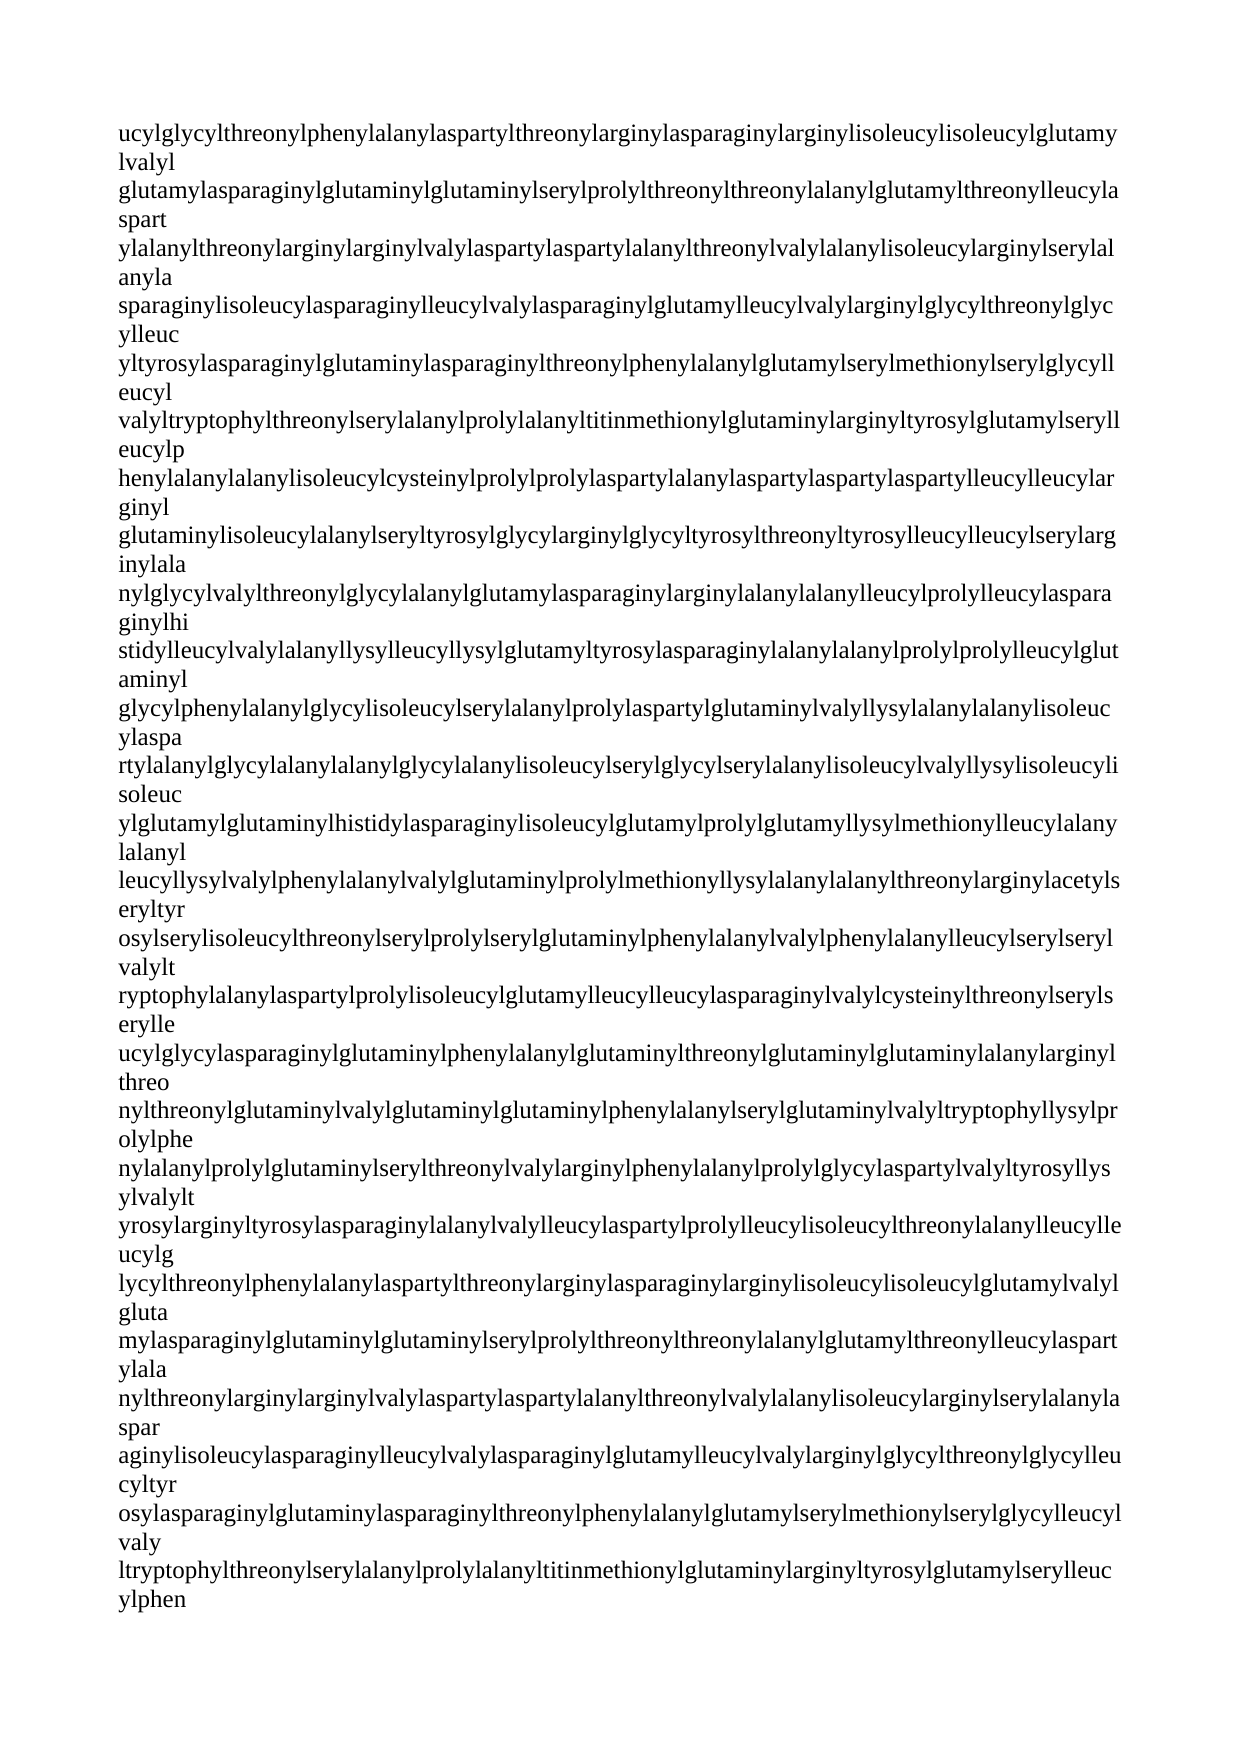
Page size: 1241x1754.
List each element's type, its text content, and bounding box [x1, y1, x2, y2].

text ucylglycylthreonylphenylalanylaspartylthreonylarginylasparaginylarginylisoleucylisoleucylglutamylvalyl glutamylasparaginylglutaminylglutaminylserylprolylthreonylthreonylalanylglutamylthreonylleucylaspart ylalanylthreonylarginylarginylvalylaspartylaspartylalanylthreonylvalylalanylisoleucylarginylserylalanyla sparaginylisoleucylasparaginylleucylvalylasparaginylglutamylleucylvalylarginylglycylthreonylglycylleuc yltyrosylasparaginylglutaminylasparaginylthreonylphenylalanylglutamylserylmethionylserylglycylleucyl valyltryptophylthreonylserylalanylprolylalanyltitinmethionylglutaminylarginyltyrosylglutamylserylleucylp henylalanylalanylisoleucylcysteinylprolylprolylaspartylalanylaspartylaspartylaspartylleucylleucylarginyl glutaminylisoleucylalanylseryltyrosylglycylarginylglycyltyrosylthreonyltyrosylleucylleucylserylarginylala nylglycylvalylthreonylglycylalanylglutamylasparaginylarginylalanylalanylleucylprolylleucylasparaginylhi stidylleucylvalylalanyllysylleucyllysylglutamyltyrosylasparaginylalanylalanylprolylprolylleucylglutaminyl glycylphenylalanylglycylisoleucylserylalanylprolylaspartylglutaminylvalyllysylalanylalanylisoleucylaspa rtylalanylglycylalanylalanylglycylalanylisoleucylserylglycylserylalanylisoleucylvalyllysylisoleucylisoleuc ylglutamylglutaminylhistidylasparaginylisoleucylglutamylprolylglutamyllysylmethionylleucylalanylalanyl leucyllysylvalylphenylalanylvalylglutaminylprolylmethionyllysylalanylalanylthreonylarginylacetylseryltyr osylserylisoleucylthreonylserylprolylserylglutaminylphenylalanylvalylphenylalanylleucylserylserylvalylt ryptophylalanylaspartylprolylisoleucylglutamylleucylleucylasparaginylvalylcysteinylthreonylserylserylle ucylglycylasparaginylglutaminylphenylalanylglutaminylthreonylglutaminylglutaminylalanylarginylthreo nylthreonylglutaminylvalylglutaminylglutaminylphenylalanylserylglutaminylvalyltryptophyllysylprolylphe nylalanylprolylglutaminylserylthreonylvalylarginylphenylalanylprolylglycylaspartylvalyltyrosyllysylvalylt yrosylarginyltyrosylasparaginylalanylvalylleucylaspartylprolylleucylisoleucylthreonylalanylleucylleucylg lycylthreonylphenylalanylaspartylthreonylarginylasparaginylarginylisoleucylisoleucylglutamylvalylgluta mylasparaginylglutaminylglutaminylserylprolylthreonylthreonylalanylglutamylthreonylleucylaspartylala nylthreonylarginylarginylvalylaspartylaspartylalanylthreonylvalylalanylisoleucylarginylserylalanylaspar aginylisoleucylasparaginylleucylvalylasparaginylglutamylleucylvalylarginylglycylthreonylglycylleucyltyr osylasparaginylglutaminylasparaginylthreonylphenylalanylglutamylserylmethionylserylglycylleucylvaly ltryptophylthreonylserylalanylprolylalanyltitinmethionylglutaminylarginyltyrosylglutamylserylleucylphen [118, 118, 1122, 1613]
